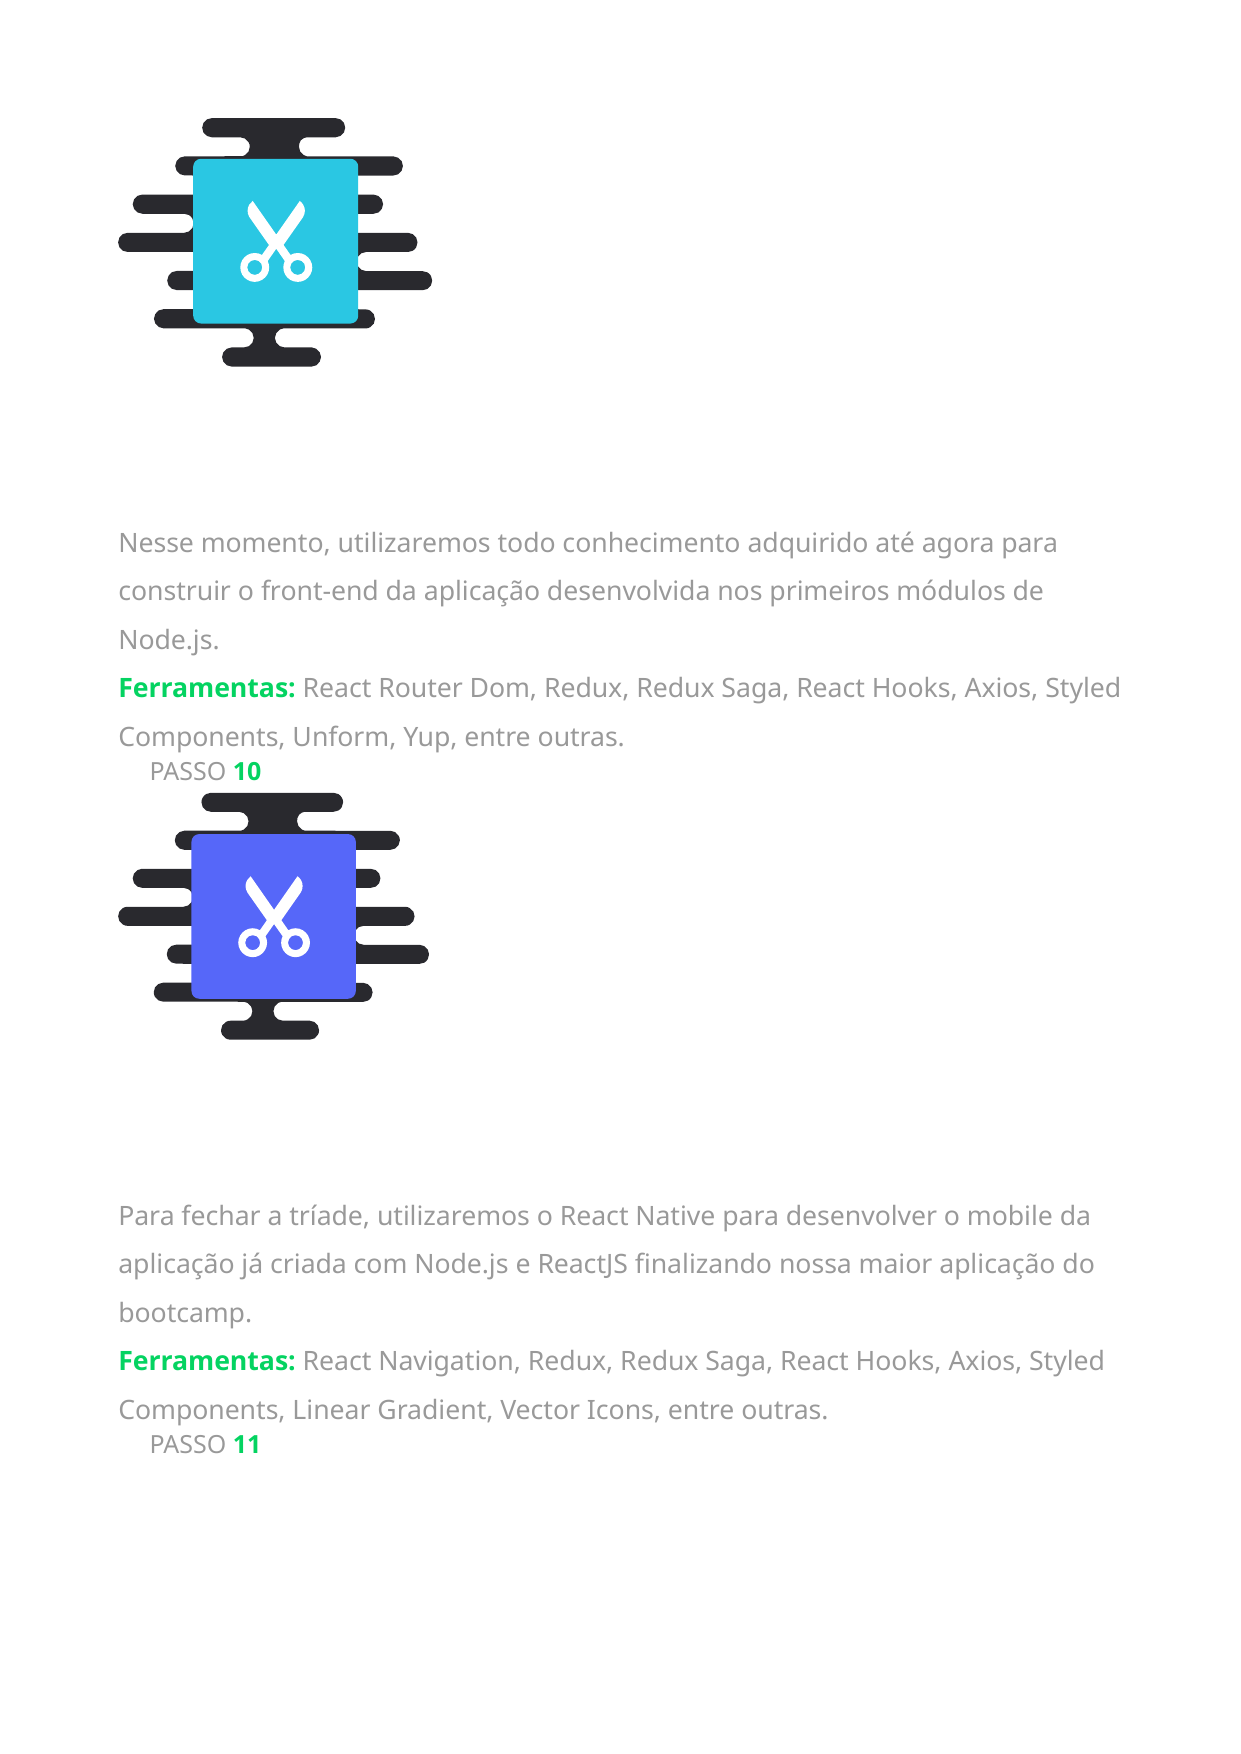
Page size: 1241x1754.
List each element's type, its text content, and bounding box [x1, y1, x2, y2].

text Ferramentas: React Navigation, Redux, Redux Saga, React Hooks, Axios, Styled Components, Linear Gradient, Vector Icons, entre outras. [118, 1330, 1122, 1427]
text Para fechar a tríade, utilizaremos o React Native para desenvolver o mobile da aplicação já criada com Node.js e ReactJS finalizando nossa maior aplicação do bootcamp. [118, 1184, 1122, 1330]
subtitle GoBarber web [118, 410, 1122, 480]
text Ferramentas: React Router Dom, Redux, Redux Saga, React Hooks, Axios, Styled Components, Unform, Yup, entre outras. [118, 657, 1122, 754]
subtitle GoBarber mobile [118, 1083, 1122, 1153]
text Nesse momento, utilizaremos todo conhecimento adquirido até agora para construir o front-end da aplicação desenvolvida nos primeiros módulos de Node.js. [118, 511, 1122, 657]
text PASSO 10 [149, 754, 1091, 788]
text PASSO 11 [149, 1427, 1091, 1461]
